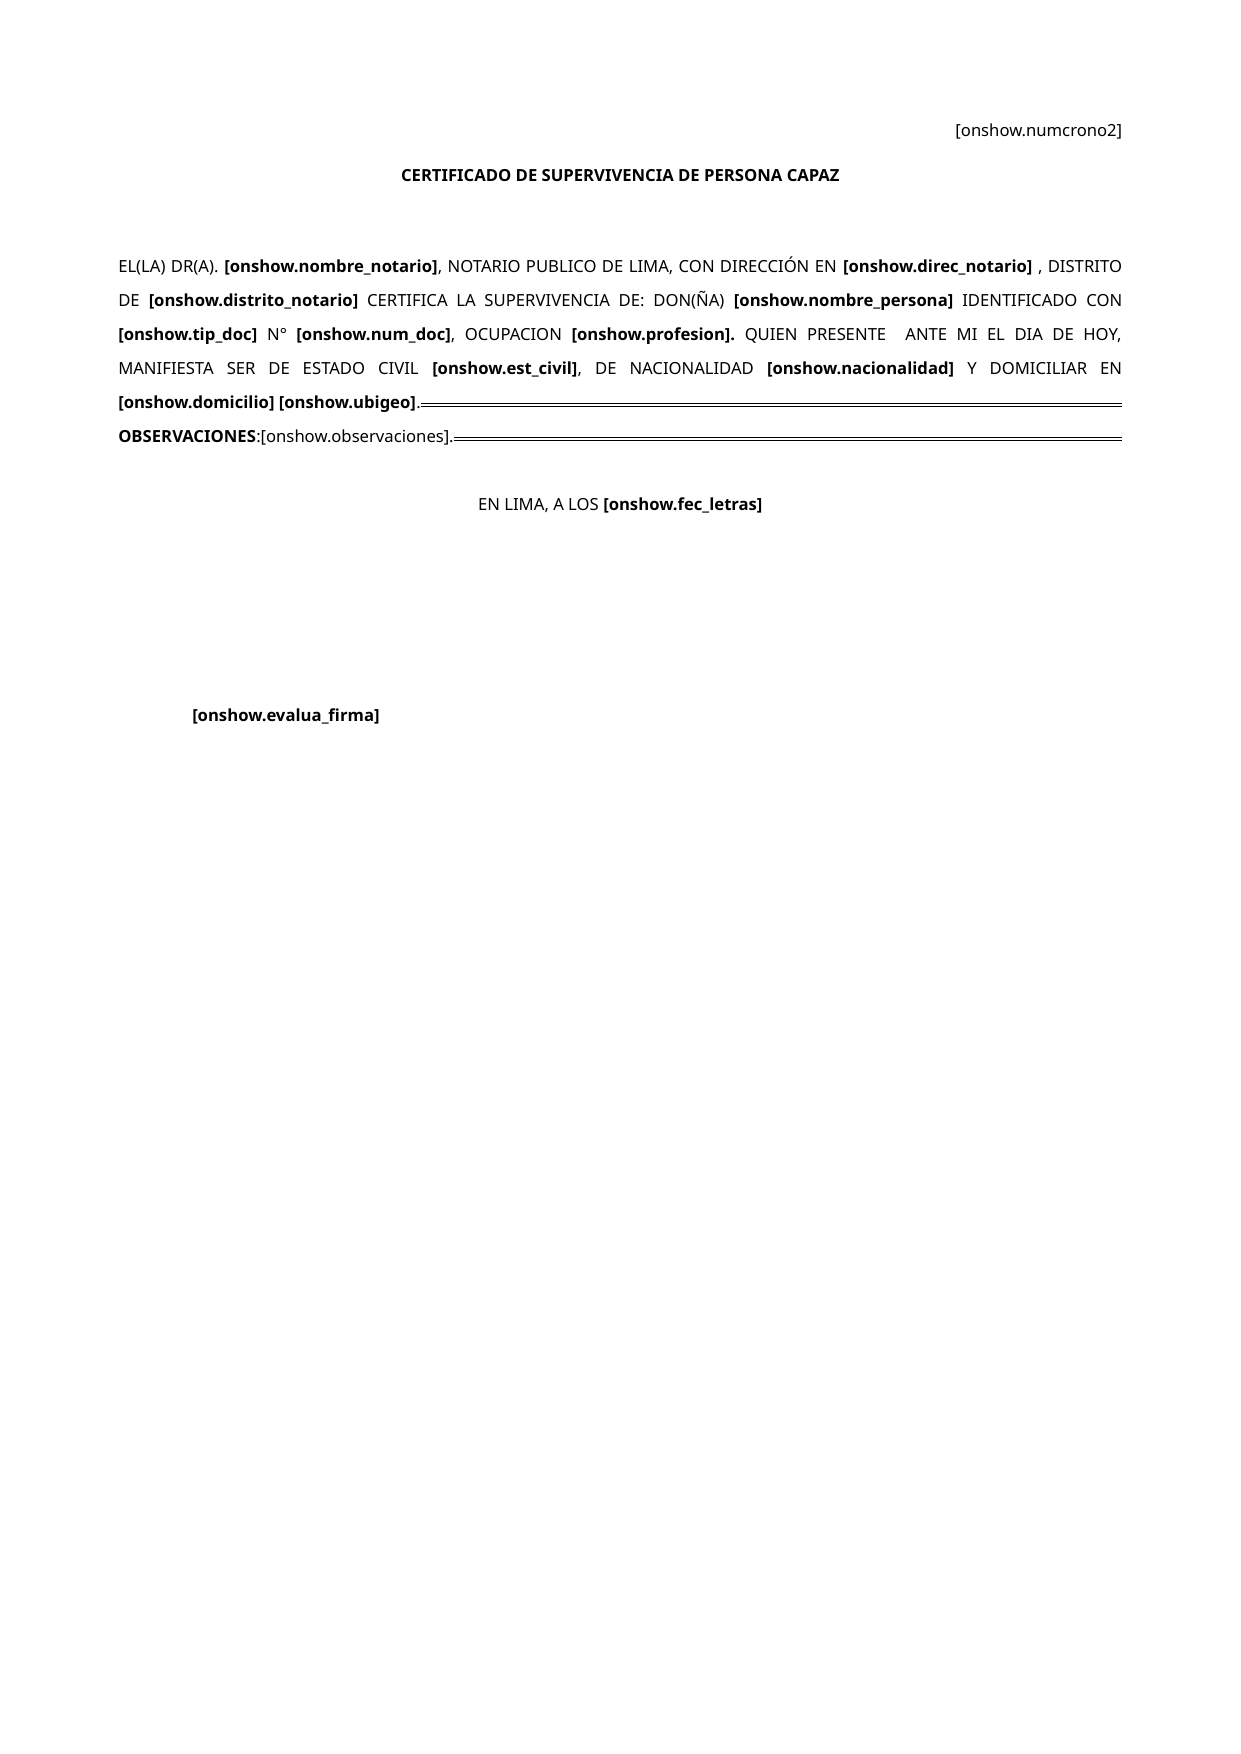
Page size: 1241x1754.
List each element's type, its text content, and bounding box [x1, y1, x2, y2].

text EL(LA) DR(A). [onshow.nombre_notario], NOTARIO PUBLICO DE LIMA, CON DIRECCIÓN EN [onshow.direc_notario] , DISTRITO DE [onshow.distrito_notario] CERTIFICA LA SUPERVIVENCIA DE: DON(ÑA) [onshow.nombre_persona] IDENTIFICADO CON [onshow.tip_doc] N° [onshow.num_doc], OCUPACION [onshow.profesion]. QUIEN PRESENTE ANTE MI EL DIA DE HOY, MANIFIESTA SER DE ESTADO CIVIL [onshow.est_civil], DE NACIONALIDAD [onshow.nacionalidad] Y DOMICILIAR EN [onshow.domicilio] [onshow.ubigeo]. [118, 254, 1122, 413]
text EN LIMA, A LOS [onshow.fec_letras] [118, 493, 1122, 516]
text OBSERVACIONES:[onshow.observaciones]. [118, 425, 1122, 447]
text [onshow.evalua_firma] [192, 704, 1122, 727]
text CERTIFICADO DE SUPERVIVENCIA DE PERSONA CAPAZ [118, 163, 1122, 186]
text [onshow.numcrono2] [118, 118, 1122, 141]
